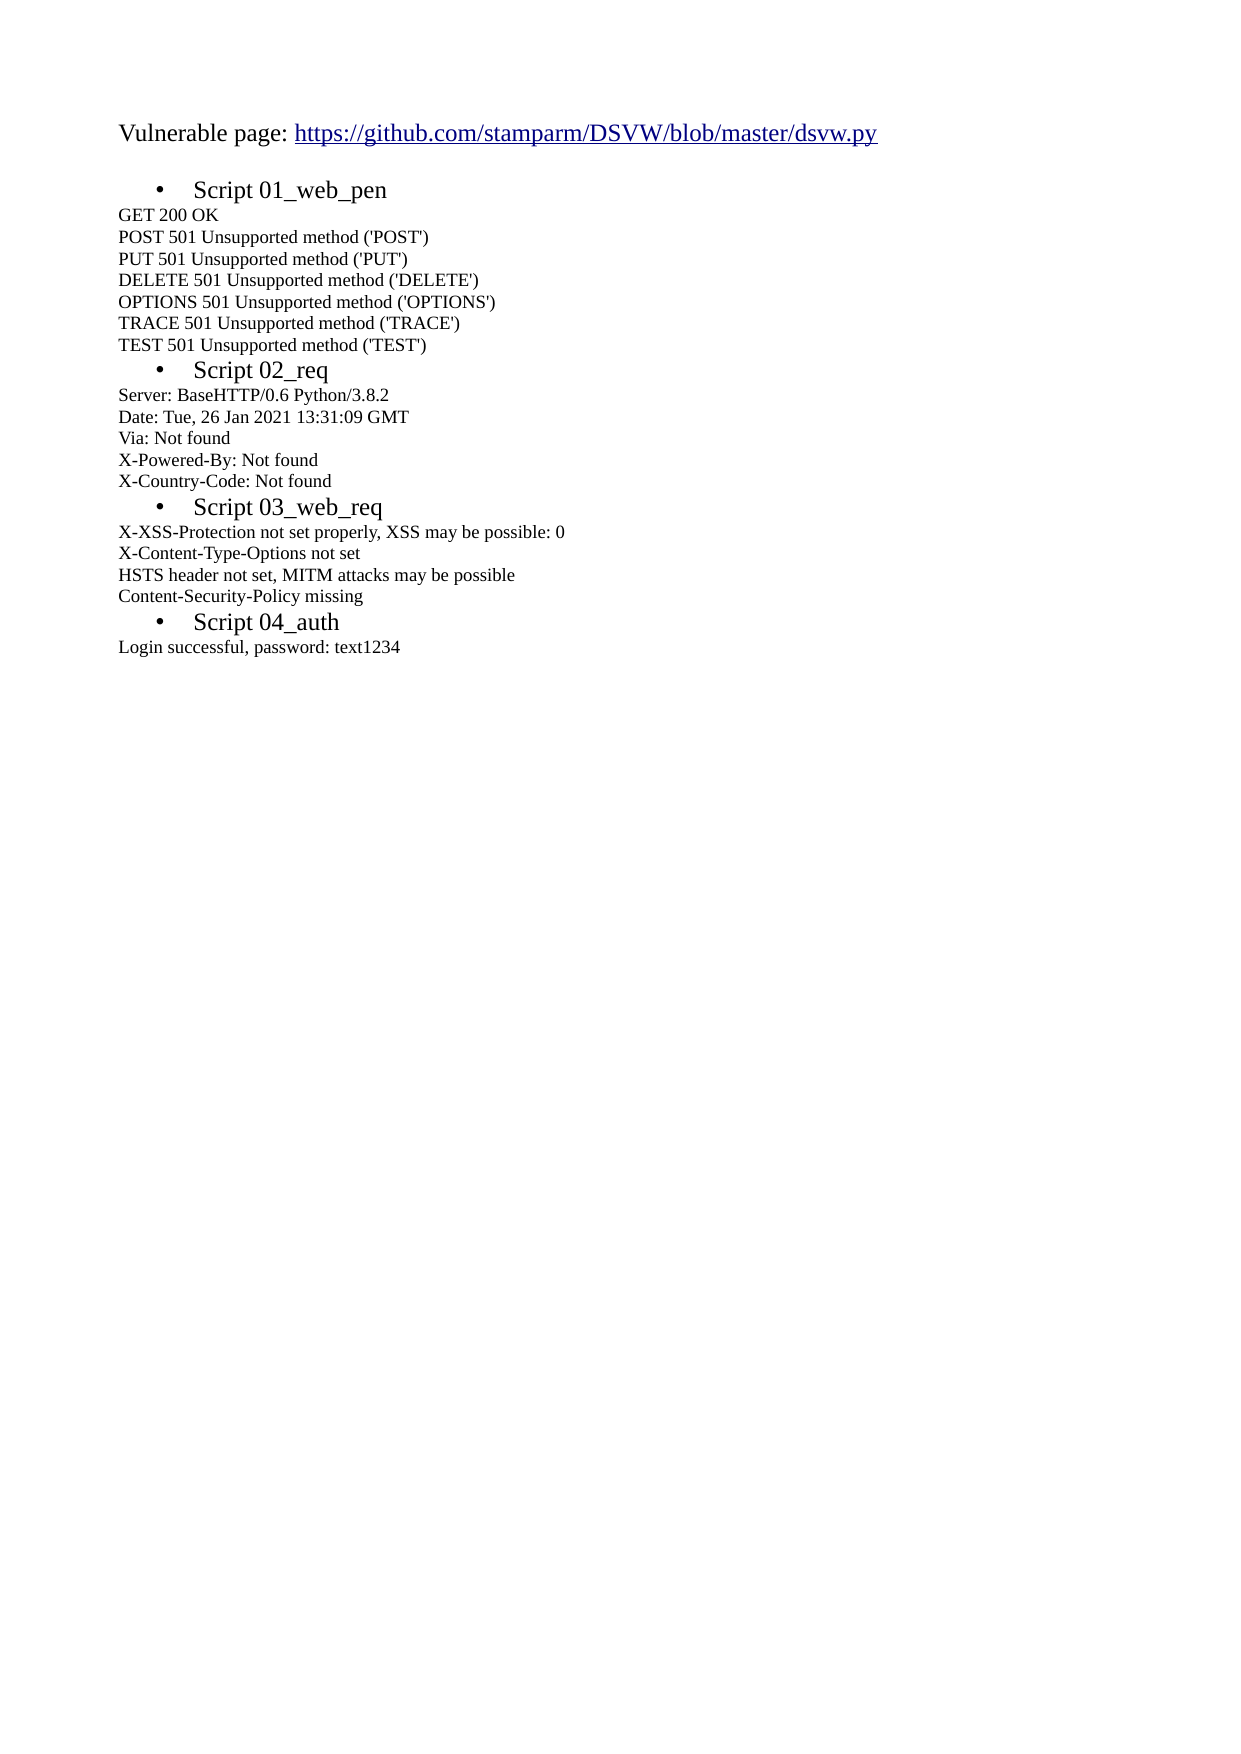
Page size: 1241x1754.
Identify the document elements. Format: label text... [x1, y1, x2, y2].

list Script 03_web_req [156, 492, 1122, 521]
text HSTS header not set, MITM attacks may be possible [118, 564, 1122, 585]
text Login successful, password: text1234 [118, 636, 1122, 657]
text TRACE 501 Unsupported method ('TRACE') [118, 312, 1122, 334]
text Date: Tue, 26 Jan 2021 13:31:09 GMT [118, 406, 1122, 427]
text GET 200 OK [118, 204, 1122, 226]
text Vulnerable page: https://github.com/stamparm/DSVW/blob/master/dsvw.py [118, 118, 1122, 147]
text Via: Not found [118, 427, 1122, 449]
text Server: BaseHTTP/0.6 Python/3.8.2 [118, 384, 1122, 406]
text PUT 501 Unsupported method ('PUT') [118, 247, 1122, 269]
text X-Powered-By: Not found [118, 449, 1122, 470]
text TEST 501 Unsupported method ('TEST') [118, 334, 1122, 355]
list Script 01_web_pen [156, 176, 1122, 204]
text POST 501 Unsupported method ('POST') [118, 226, 1122, 247]
list Script 02_req [156, 355, 1122, 384]
text OPTIONS 501 Unsupported method ('OPTIONS') [118, 291, 1122, 312]
text Content-Security-Policy missing [118, 585, 1122, 607]
text X-XSS-Protection not set properly, XSS may be possible: 0 [118, 521, 1122, 542]
text X-Content-Type-Options not set [118, 542, 1122, 564]
text DELETE 501 Unsupported method ('DELETE') [118, 269, 1122, 291]
list Script 04_auth [156, 607, 1122, 636]
text X-Country-Code: Not found [118, 470, 1122, 492]
